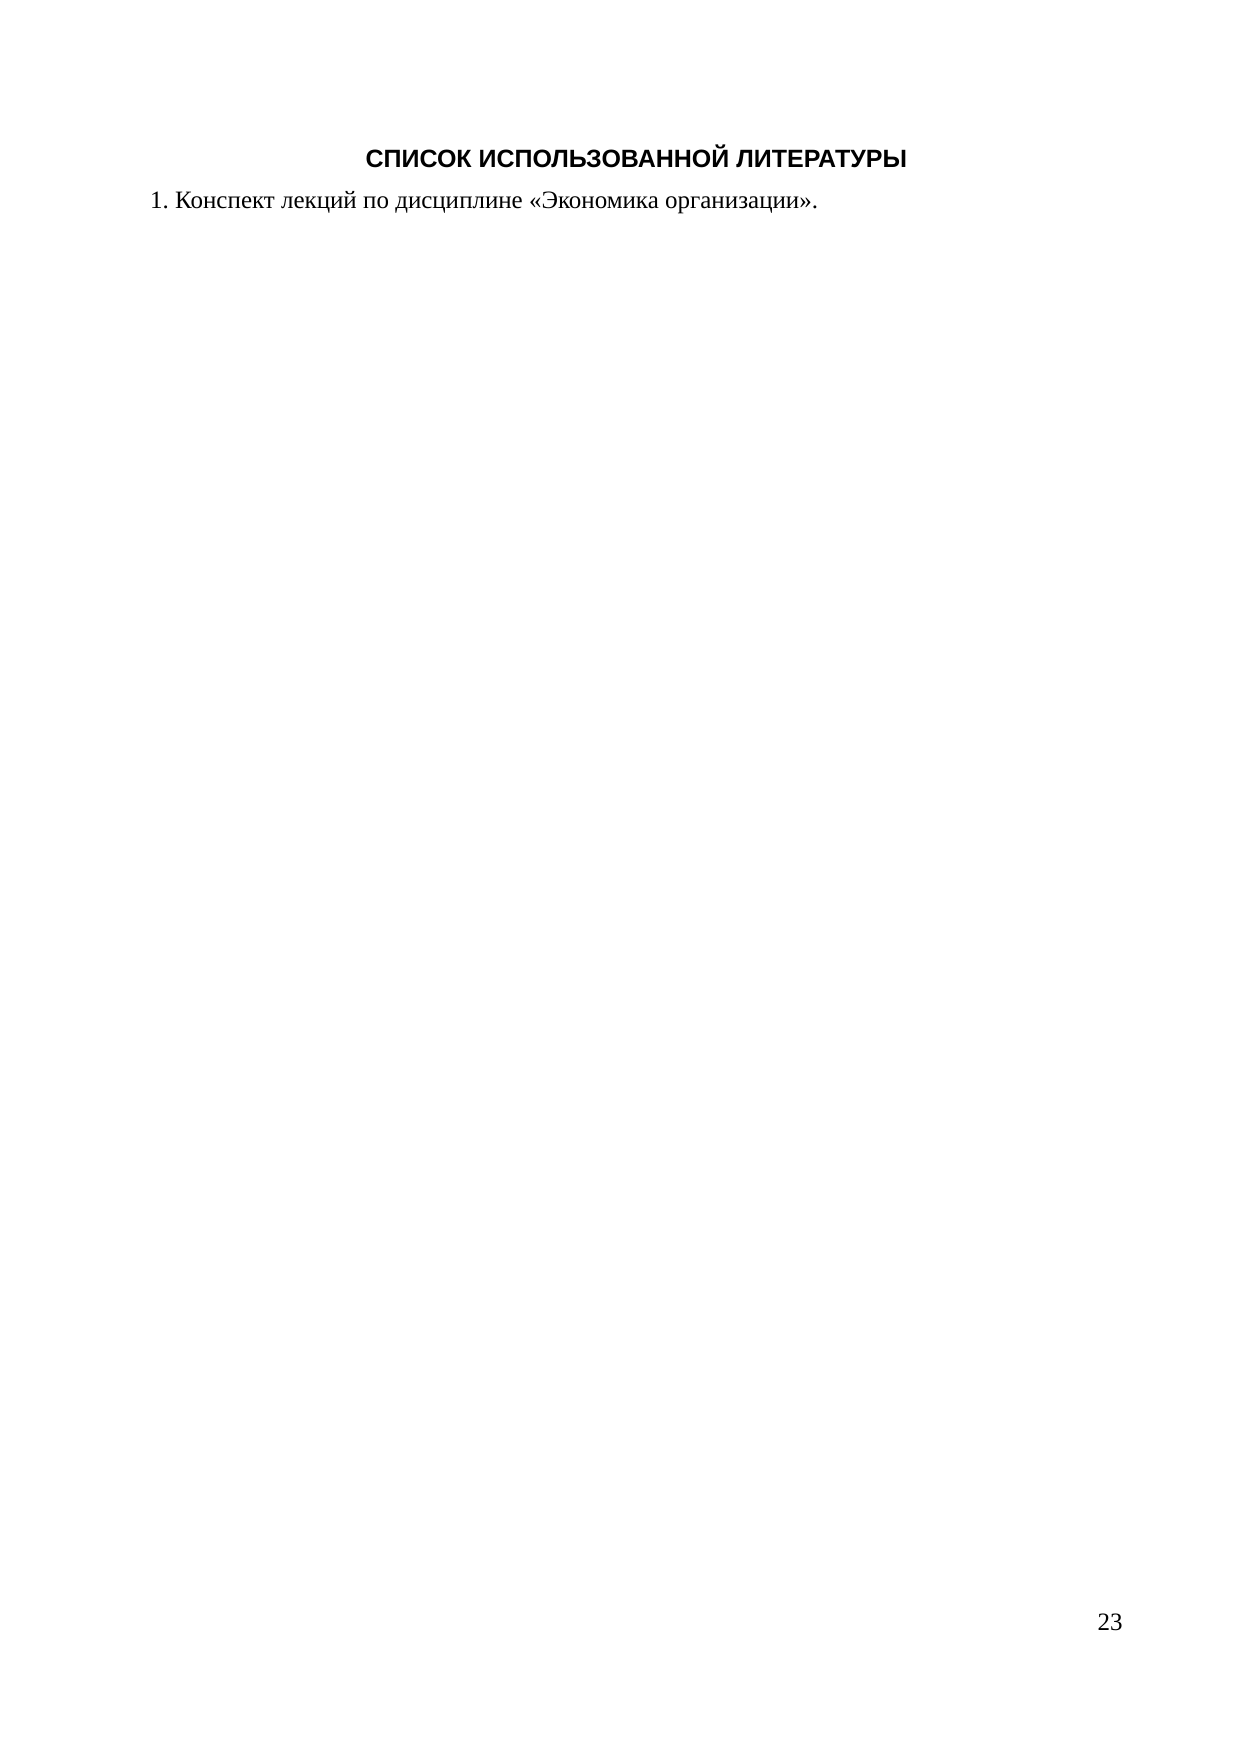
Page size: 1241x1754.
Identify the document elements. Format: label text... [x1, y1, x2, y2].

text 1. Конспект лекций по дисциплине «Экономика организации». [150, 185, 1122, 213]
subtitle СПИСОК ИСПОЛЬЗОВАННОЙ ЛИТЕРАТУРЫ [150, 143, 1122, 172]
